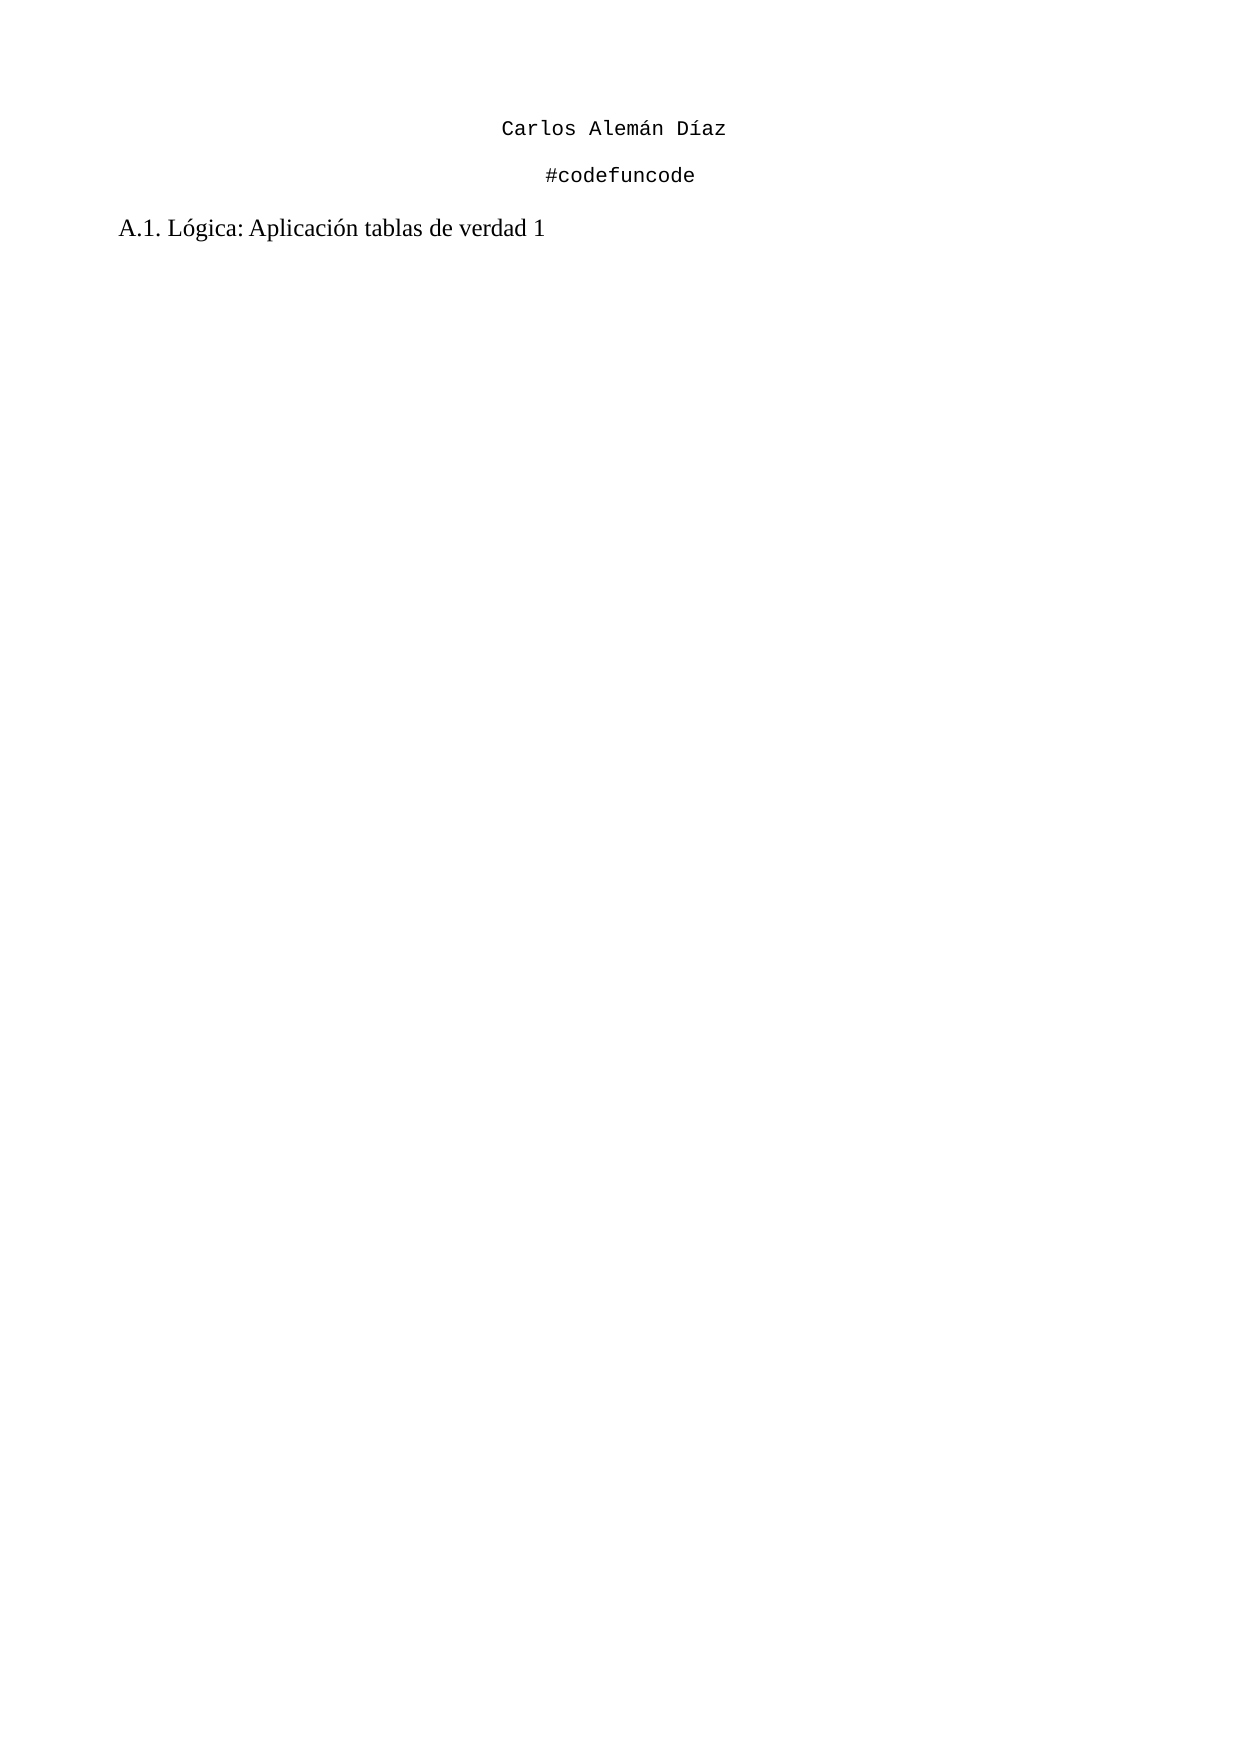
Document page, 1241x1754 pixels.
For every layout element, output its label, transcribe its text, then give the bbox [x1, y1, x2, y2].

subtitle A.1. Lógica: Aplicación tablas de verdad 1 [118, 213, 1122, 241]
text Carlos Alemán Díaz [118, 118, 1122, 142]
text #codefuncode [118, 165, 1122, 189]
